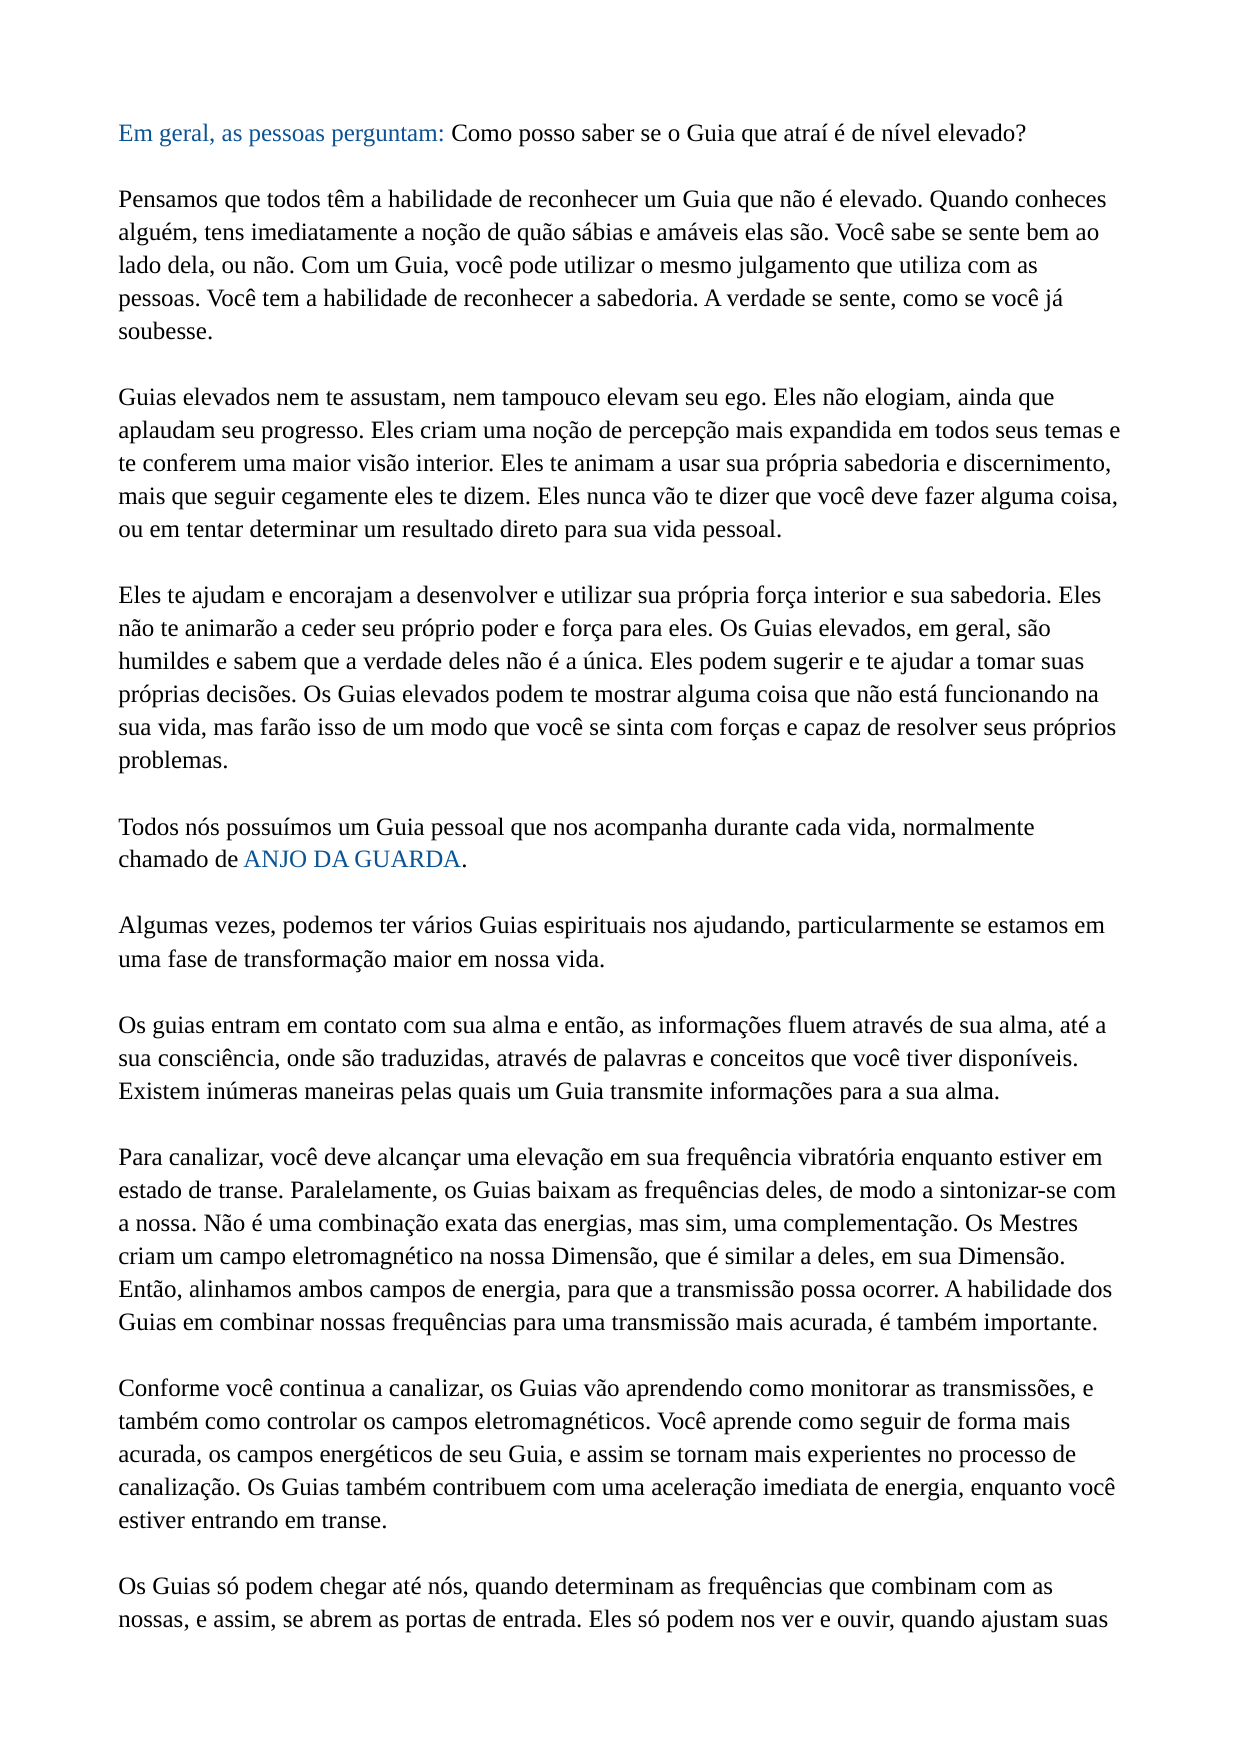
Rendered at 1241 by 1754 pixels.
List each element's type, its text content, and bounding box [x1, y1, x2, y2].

text Todos nós possuímos um Guia pessoal que nos acompanha durante cada vida, normalmente chamado de ANJO DA GUARDA. Algumas vezes, podemos ter vários Guias espirituais nos ajudando, particularmente se estamos em uma fase de transformação maior em nossa vida. [118, 812, 1122, 972]
text Os Guias só podem chegar até nós, quando determinam as frequências que combinam com as nossas, e assim, se abrem as portas de entrada. Eles só podem nos ver e ouvir, quando ajustam suas [118, 1571, 1122, 1633]
text Pensamos que todos têm a habilidade de reconhecer um Guia que não é elevado. Quando conheces alguém, tens imediatamente a noção de quão sábias e amáveis elas são. Você sabe se sente bem ao lado dela, ou não. Com um Guia, você pode utilizar o mesmo julgamento que utiliza com as pessoas. Você tem a habilidade de reconhecer a sabedoria. A verdade se sente, como se você já soubesse. [118, 184, 1122, 345]
text Os guias entram em contato com sua alma e então, as informações fluem através de sua alma, até a sua consciência, onde são traduzidas, através de palavras e conceitos que você tiver disponíveis. Existem inúmeras maneiras pelas quais um Guia transmite informações para a sua alma. [118, 1010, 1122, 1104]
text Para canalizar, você deve alcançar uma elevação em sua frequência vibratória enquanto estiver em estado de transe. Paralelamente, os Guias baixam as frequências deles, de modo a sintonizar-se com a nossa. Não é uma combinação exata das energias, mas sim, uma complementação. Os Mestres criam um campo eletromagnético na nossa Dimensão, que é similar a deles, em sua Dimensão. Então, alinhamos ambos campos de energia, para que a transmissão possa ocorrer. A habilidade dos Guias em combinar nossas frequências para uma transmissão mais acurada, é também importante. [118, 1142, 1122, 1336]
text Em geral, as pessoas perguntam: Como posso saber se o Guia que atraí é de nível elevado? [118, 118, 1122, 147]
text Guias elevados nem te assustam, nem tampouco elevam seu ego. Eles não elogiam, ainda que aplaudam seu progresso. Eles criam uma noção de percepção mais expandida em todos seus temas e te conferem uma maior visão interior. Eles te animam a usar sua própria sabedoria e discernimento, mais que seguir cegamente eles te dizem. Eles nunca vão te dizer que você deve fazer alguma coisa, ou em tentar determinar um resultado direto para sua vida pessoal. [118, 382, 1122, 543]
text Eles te ajudam e encorajam a desenvolver e utilizar sua própria força interior e sua sabedoria. Eles não te animarão a ceder seu próprio poder e força para eles. Os Guias elevados, em geral, são humildes e sabem que a verdade deles não é a única. Eles podem sugerir e te ajudar a tomar suas próprias decisões. Os Guias elevados podem te mostrar alguma coisa que não está funcionando na sua vida, mas farão isso de um modo que você se sinta com forças e capaz de resolver seus próprios problemas. [118, 580, 1122, 774]
text Conforme você continua a canalizar, os Guias vão aprendendo como monitorar as transmissões, e também como controlar os campos eletromagnéticos. Você aprende como seguir de forma mais acurada, os campos energéticos de seu Guia, e assim se tornam mais experientes no processo de canalização. Os Guias também contribuem com uma aceleração imediata de energia, enquanto você estiver entrando em transe. [118, 1373, 1122, 1534]
